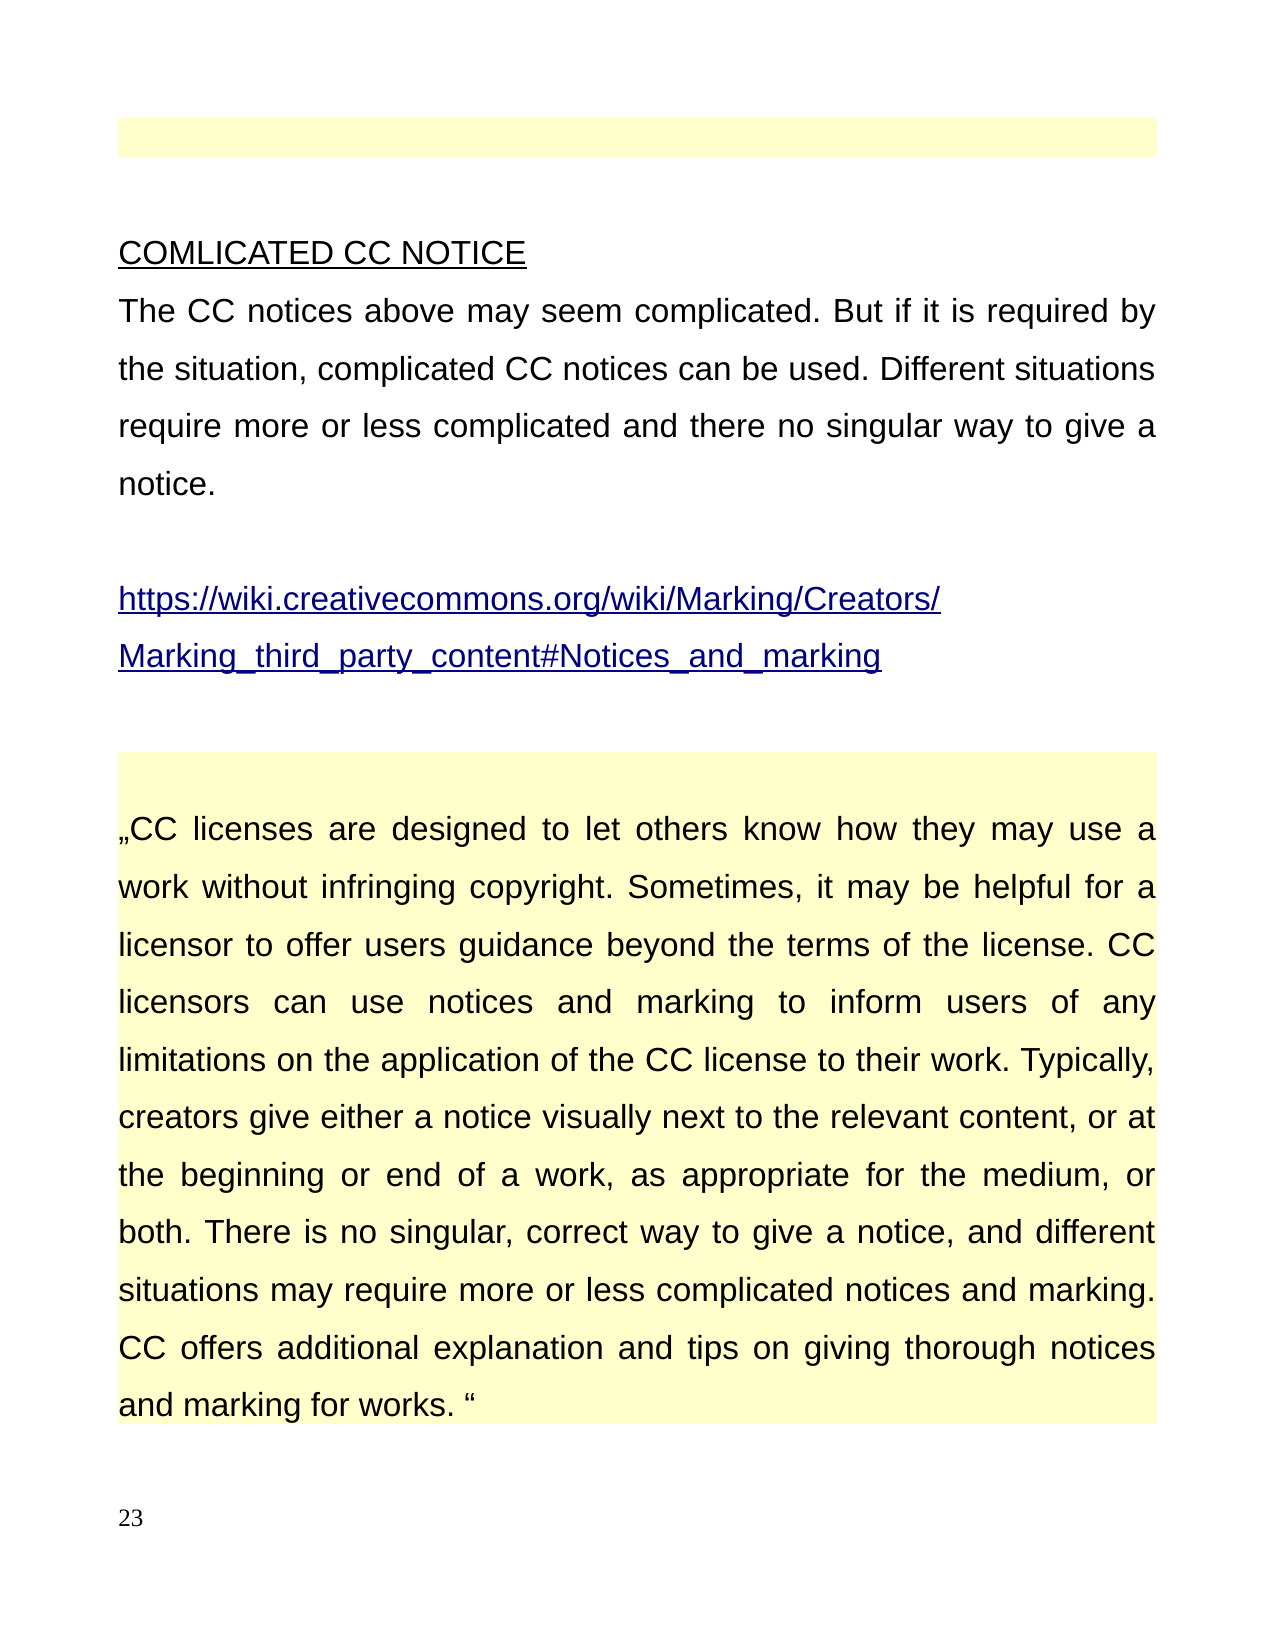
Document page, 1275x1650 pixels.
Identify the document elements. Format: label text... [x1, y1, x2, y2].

text „CC licenses are designed to let others know how they may use a work without infringing copyright. Sometimes, it may be helpful for a licensor to offer users guidance beyond the terms of the license. CC licensors can use notices and marking to inform users of any limitations on the application of the CC license to their work. Typically, creators give either a notice visually next to the relevant content, or at the beginning or end of a work, as appropriate for the medium, or both. There is no singular, correct way to give a notice, and different situations may require more or less complicated notices and marking. CC offers additional explanation and tips on giving thorough notices and marking for works. “ [118, 809, 1157, 1424]
text COMLICATED CC NOTICE [118, 233, 1157, 272]
text https://wiki.creativecommons.org/wiki/Marking/Creators/Marking_third_party_content#Notices_and_marking [118, 579, 1157, 675]
text The CC notices above may seem complicated. But if it is required by the situation, complicated CC notices can be used. Different situations require more or less complicated and there no singular way to give a notice. [118, 291, 1157, 502]
